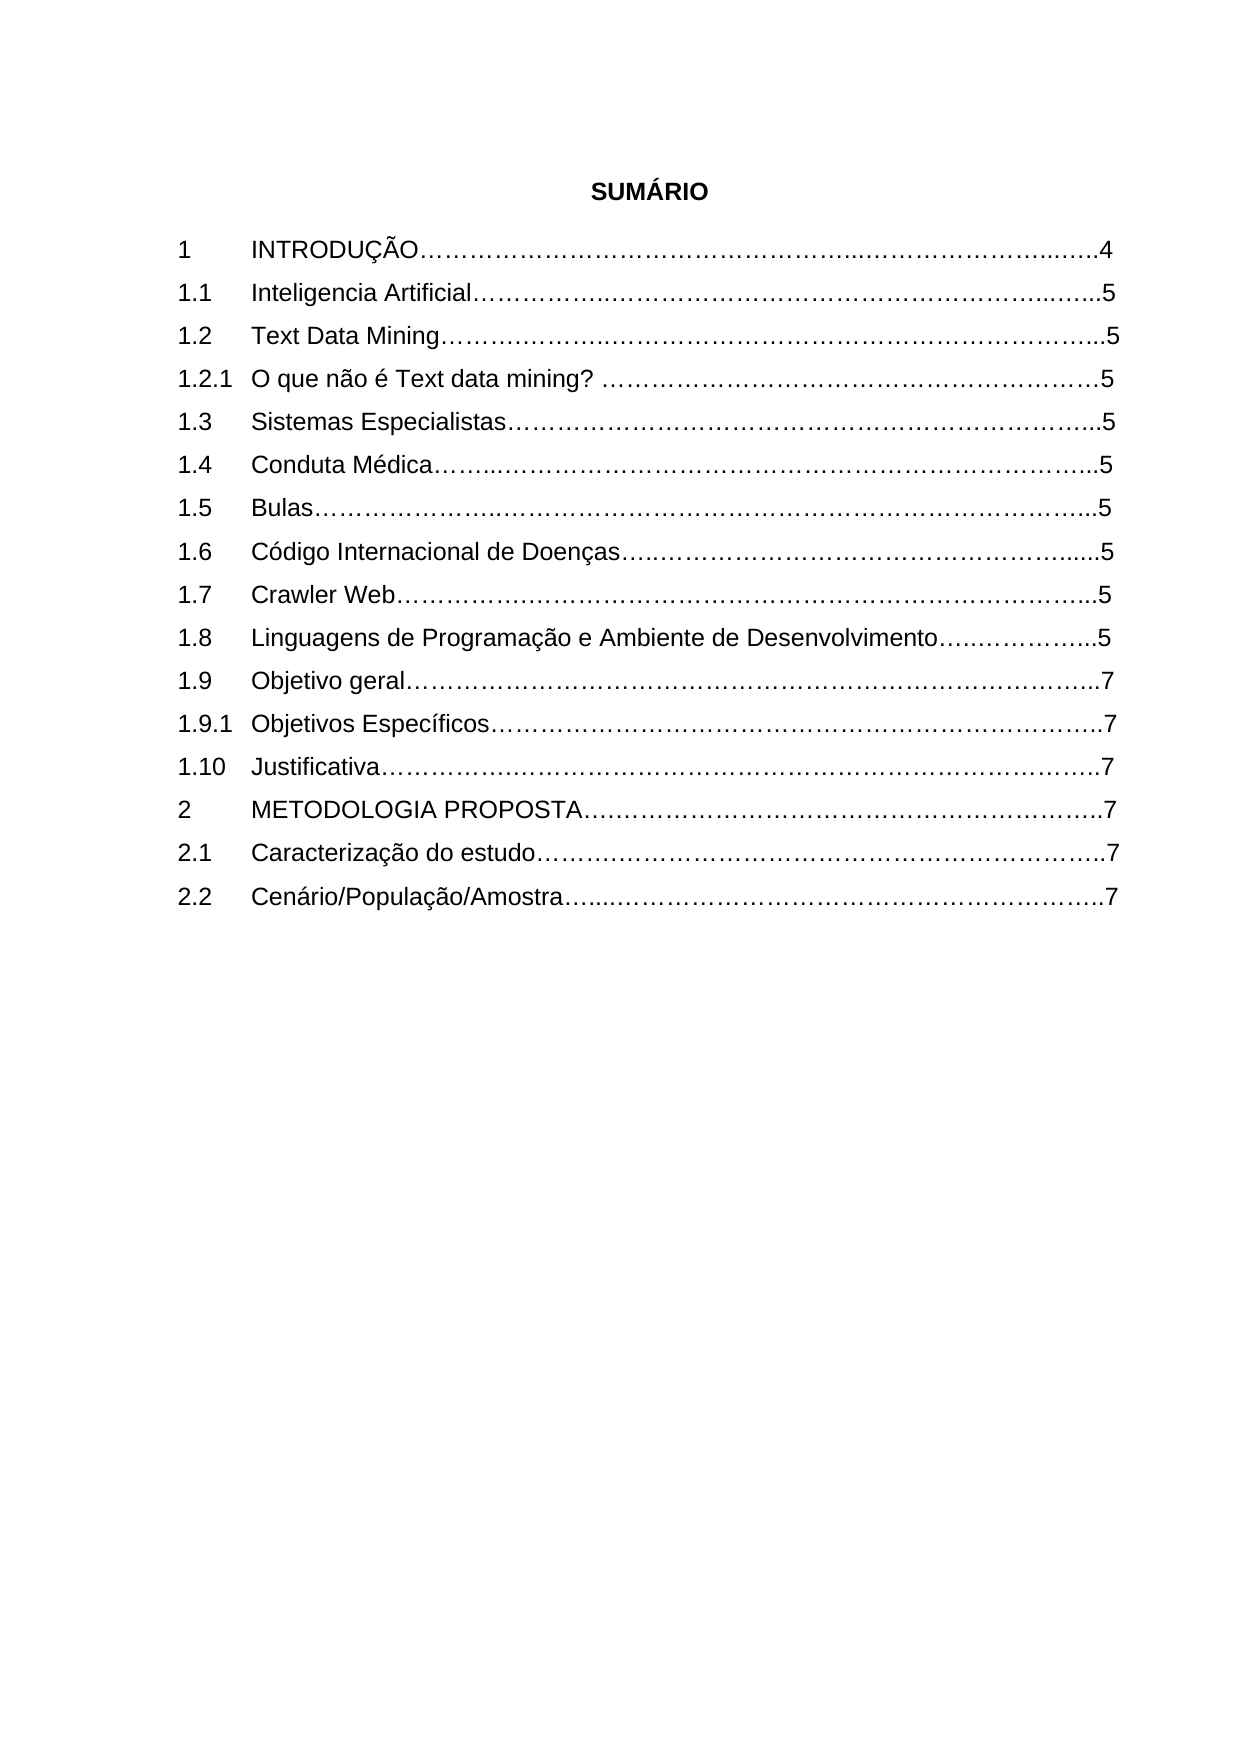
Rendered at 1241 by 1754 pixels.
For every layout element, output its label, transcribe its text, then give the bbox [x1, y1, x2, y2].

text 1.6 Código Internacional de Doenças…..…………………………………………......5 [177, 537, 1122, 565]
text 1.1 Inteligencia Artificial……………..……………………………………………...…...5 [177, 278, 1122, 307]
text 1.7 Crawler Web…………….…………………………………………………………...5 [177, 580, 1122, 608]
text 1.10 Justificativa…………….……………………………………………………………..7 [177, 752, 1122, 781]
text SUMÁRIO [177, 177, 1122, 206]
text 1.4 Conduta Médica……...……………………………………………………………...5 [177, 450, 1122, 479]
text 1.8 Linguagens de Programação e Ambiente de Desenvolvimento…..…………...5 [177, 623, 1122, 652]
text 1.2 Text Data Mining……….………..…………………………………………………...5 [177, 321, 1122, 350]
text 1.5 Bulas…………………..……………………………………………………………...5 [177, 493, 1122, 522]
text 1.9.1 Objetivos Específicos………………………………………………………………..7 [177, 709, 1122, 738]
text 1.9 Objetivo geral………………………………………………………………………...7 [177, 666, 1122, 695]
text 2.2 Cenário/População/Amostra…....…………………………………………………..7 [177, 882, 1122, 910]
text 2.1 Caracterização do estudo……….…………………………………………………..7 [177, 838, 1122, 867]
text 1 INTRODUÇÃO……………………………………………...…………………...…..4 [177, 235, 1122, 263]
text 2 METODOLOGIA PROPOSTA….…………………………………………………..7 [177, 795, 1122, 824]
text 1.2.1 O que não é Text data mining? ……………………………………………………5 [177, 364, 1122, 393]
text 1.3 Sistemas Especialistas……………………………………………………………...5 [177, 407, 1122, 436]
